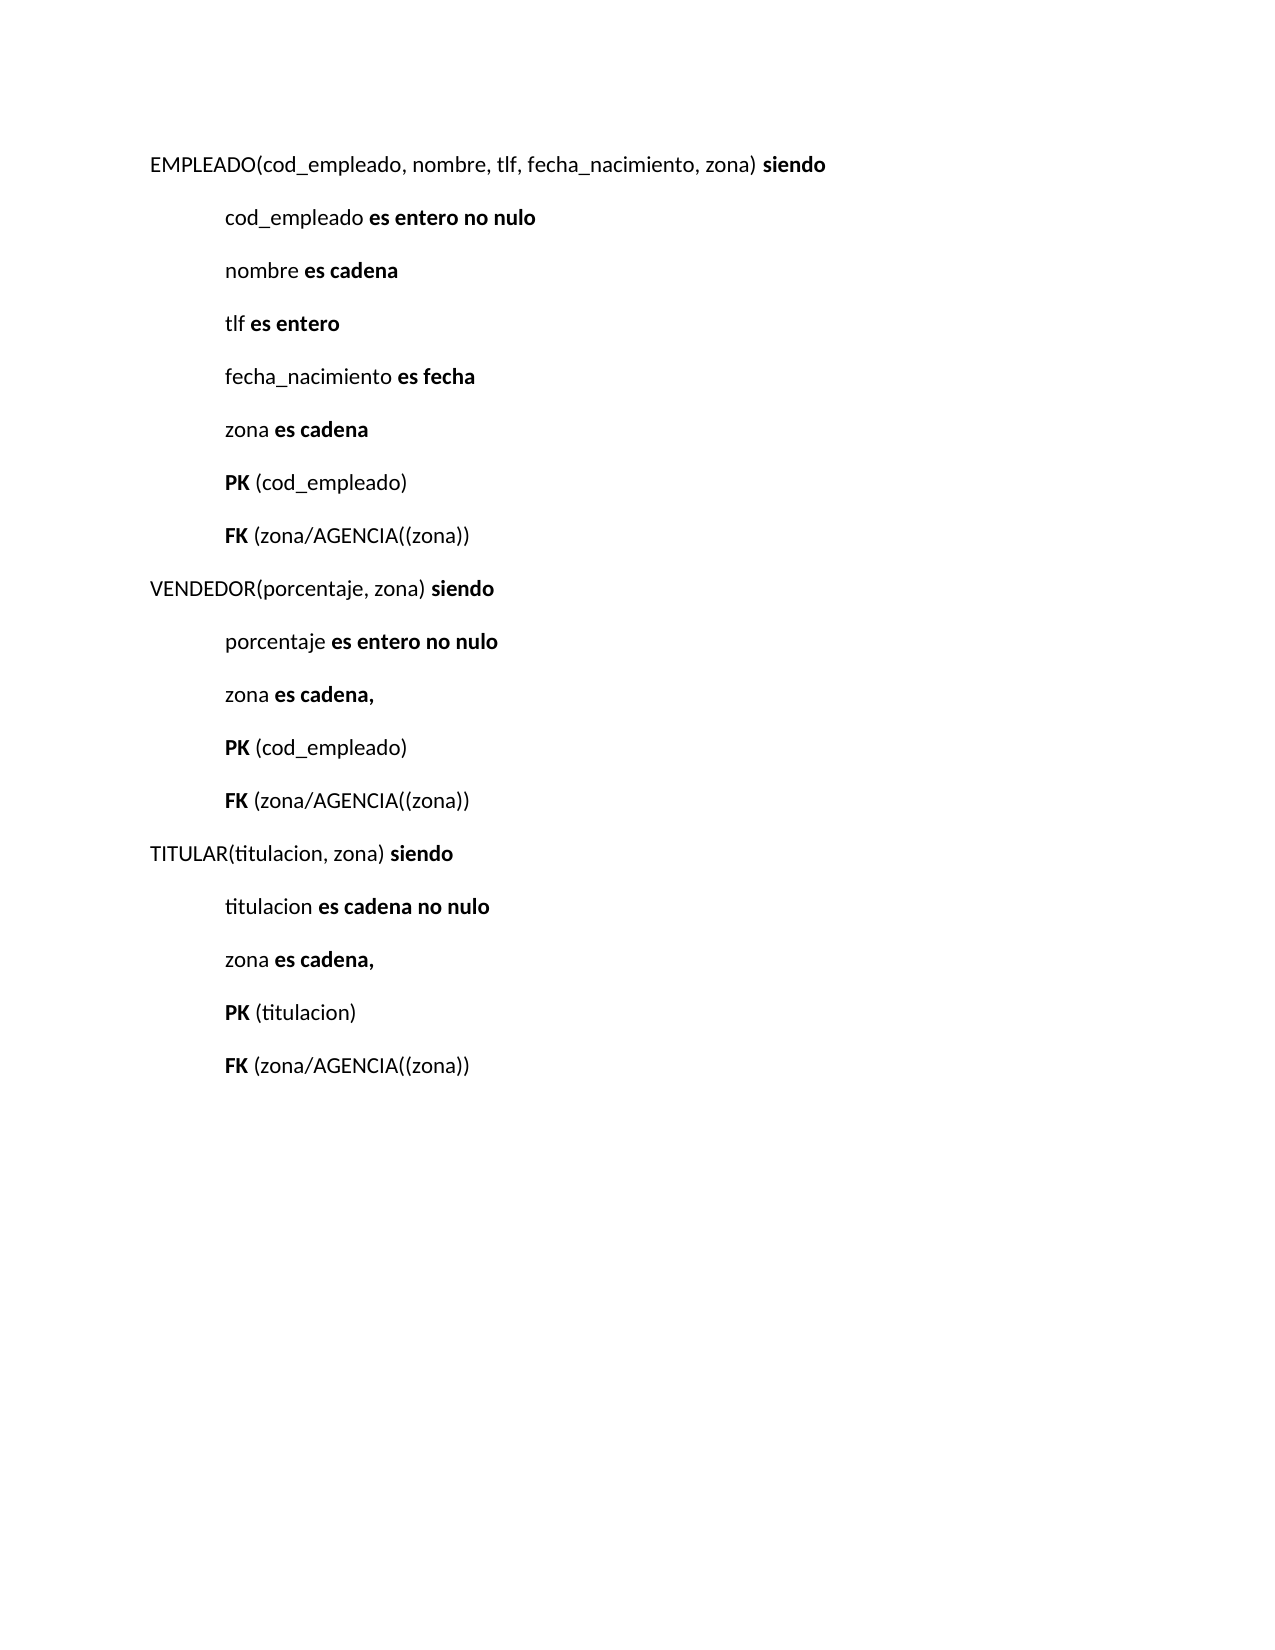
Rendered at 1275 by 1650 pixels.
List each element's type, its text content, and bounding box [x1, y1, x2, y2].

text zona es cadena, [150, 680, 1125, 708]
text PK (titulacion) [225, 998, 1125, 1026]
text titulacion es cadena no nulo [150, 892, 1125, 920]
text tlf es entero [150, 309, 1125, 337]
text FK (zona/AGENCIA((zona)) [225, 1051, 1125, 1079]
text VENDEDOR(porcentaje, zona) siendo [150, 574, 1125, 602]
text zona es cadena [150, 415, 1125, 443]
text TITULAR(titulacion, zona) siendo [150, 839, 1125, 867]
text fecha_nacimiento es fecha [150, 362, 1125, 390]
text FK (zona/AGENCIA((zona)) [225, 521, 1125, 549]
text porcentaje es entero no nulo [150, 627, 1125, 655]
text EMPLEADO(cod_empleado, nombre, tlf, fecha_nacimiento, zona) siendo [150, 150, 1125, 178]
text cod_empleado es entero no nulo [150, 203, 1125, 231]
text PK (cod_empleado) [225, 468, 1125, 496]
text zona es cadena, [150, 945, 1125, 973]
text PK (cod_empleado) [225, 733, 1125, 761]
text FK (zona/AGENCIA((zona)) [225, 786, 1125, 814]
text nombre es cadena [150, 256, 1125, 284]
